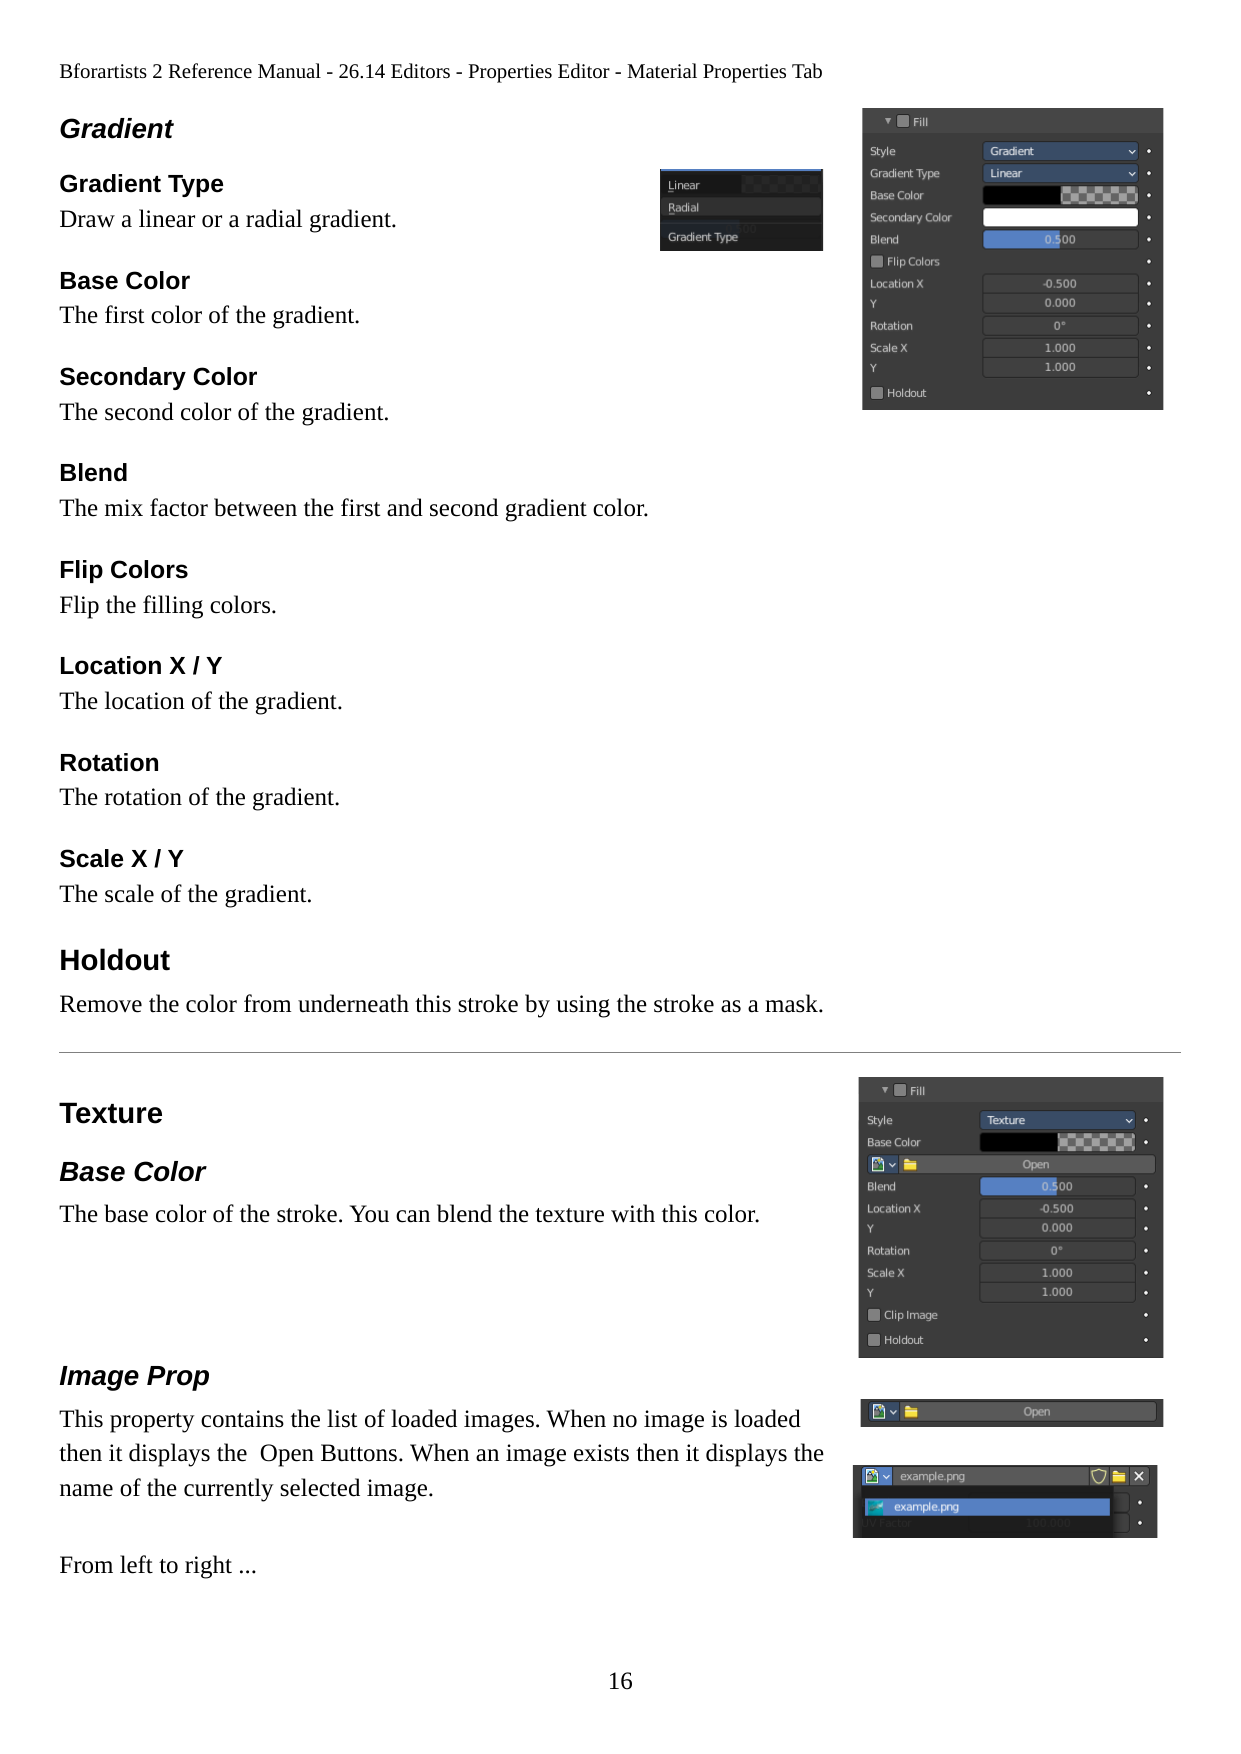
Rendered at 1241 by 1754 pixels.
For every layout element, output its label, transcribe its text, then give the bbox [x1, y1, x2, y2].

subtitle Texture [59, 1096, 858, 1130]
subtitle Location X / Y [59, 651, 1181, 680]
subtitle [1164, 113, 1181, 144]
subtitle Blend [59, 458, 1181, 487]
text The mix factor between the first and second gradient color. [59, 493, 1181, 522]
text The first color of the gradient. [59, 301, 862, 329]
text The rotation of the gradient. [59, 782, 1181, 811]
picture [862, 108, 1164, 410]
subtitle Secondary Color [59, 362, 862, 391]
subtitle [824, 169, 862, 198]
text The second color of the gradient. [59, 397, 1181, 426]
text From left to right ... [59, 1550, 1181, 1579]
subtitle Scale X / Y [59, 844, 1181, 872]
text This property contains the list of loaded images. When no image is loaded then it displays the Open Buttons. When an image exists then it displays the name of the currently selected image. [59, 1404, 1181, 1501]
text [824, 204, 862, 233]
picture [852, 1465, 1158, 1538]
subtitle Flip Colors [59, 555, 1181, 583]
picture [858, 1077, 1164, 1358]
text The location of the gradient. [59, 686, 1181, 715]
text Flip the filling colors. [59, 590, 1181, 618]
subtitle [1164, 362, 1181, 391]
subtitle [1164, 169, 1181, 198]
picture [660, 169, 824, 251]
text The base color of the stroke. You can blend the texture with this color. [59, 1199, 858, 1228]
subtitle [1164, 1155, 1181, 1187]
subtitle [1164, 1096, 1181, 1130]
subtitle Rotation [59, 748, 1181, 776]
text Draw a linear or a radial gradient. [59, 204, 660, 233]
subtitle Base Color [59, 1155, 858, 1187]
subtitle Image Prop [59, 1359, 1181, 1391]
text The scale of the gradient. [59, 879, 1181, 907]
subtitle Base Color [59, 266, 862, 294]
subtitle [1164, 266, 1181, 294]
subtitle Holdout [59, 942, 1181, 976]
picture [860, 1399, 1164, 1427]
subtitle Gradient [59, 113, 862, 144]
subtitle Gradient Type [59, 169, 660, 198]
text Remove the color from underneath this stroke by using the stroke as a mask. [59, 989, 1181, 1017]
